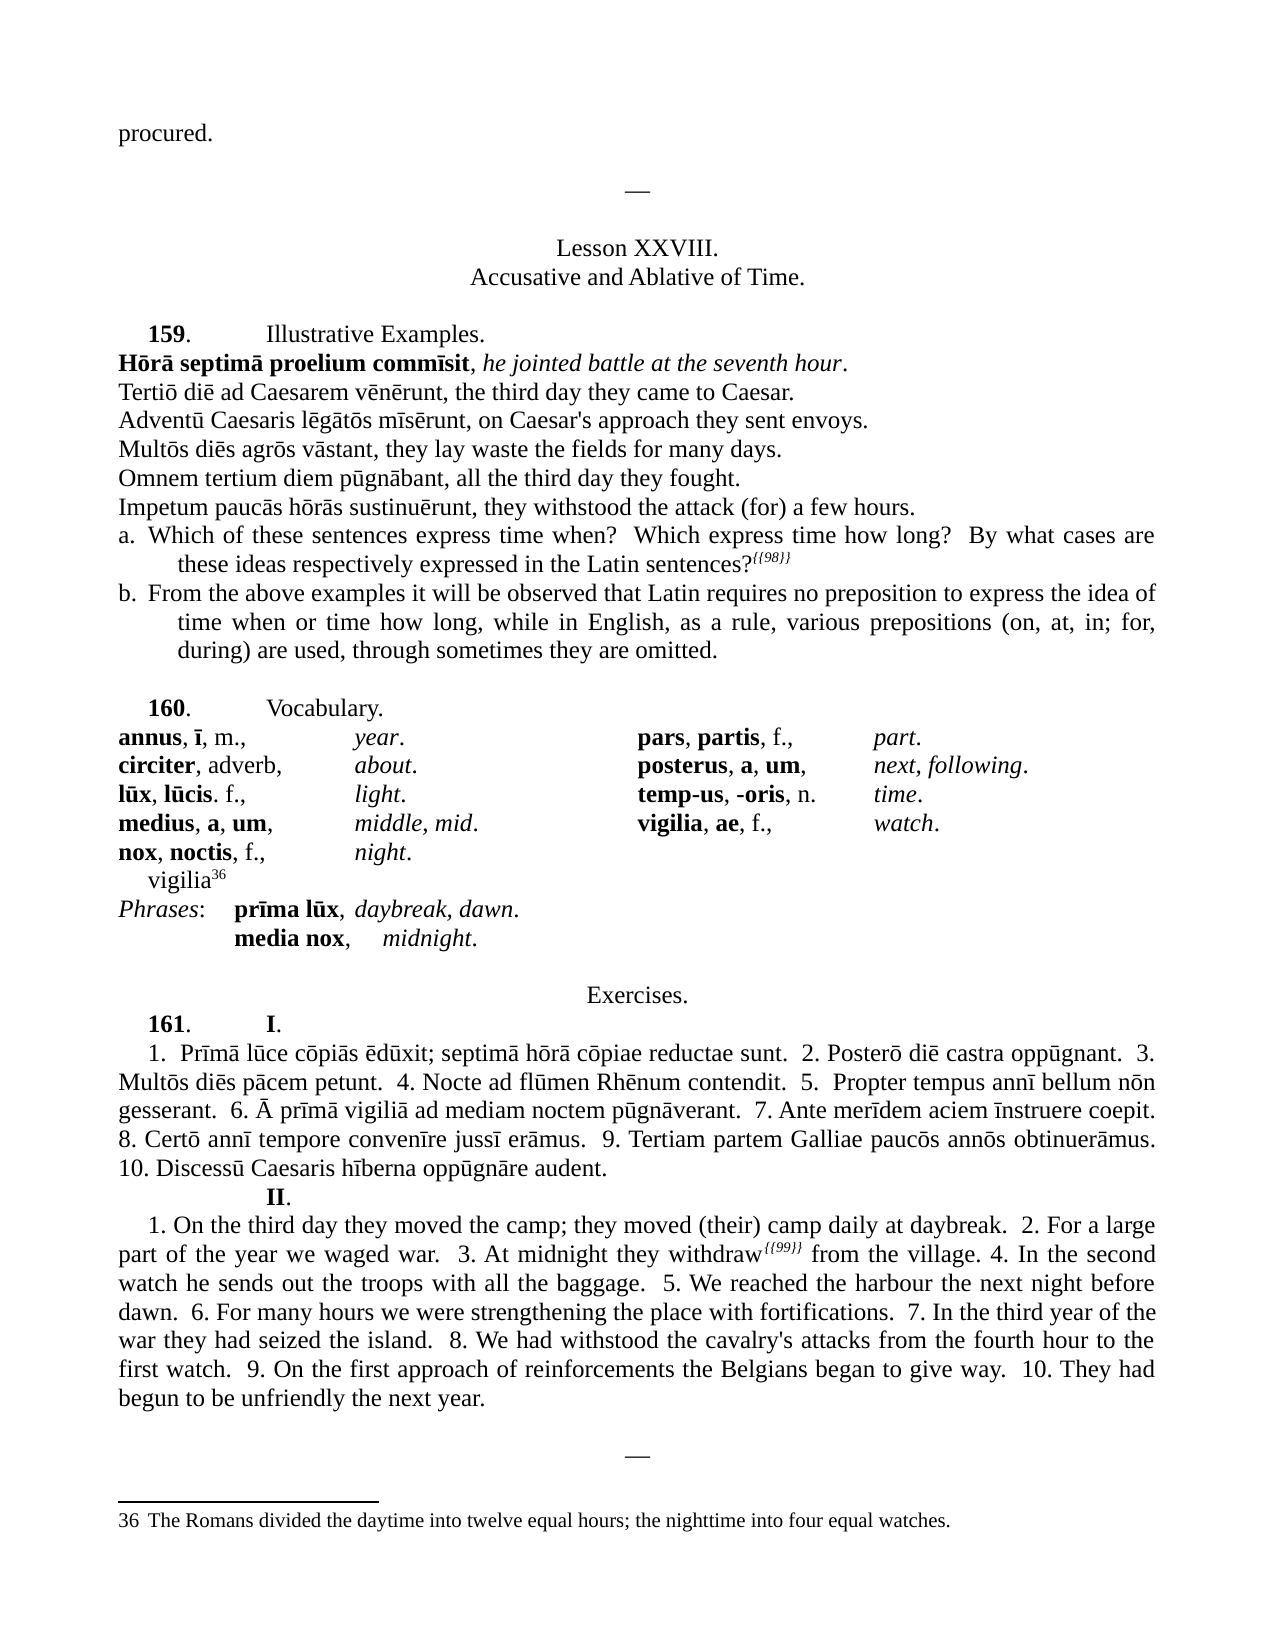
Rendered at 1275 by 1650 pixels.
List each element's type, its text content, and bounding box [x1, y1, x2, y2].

text temp-us, -oris, n. time. [637, 779, 1157, 808]
text — [118, 1441, 1157, 1469]
text 161. I. [118, 1009, 1157, 1038]
text 1. On the third day they moved the camp; they moved (their) camp daily at daybreak. 2. For a large part of the year we waged war. 3. At midnight they withdraw{{99}} from the village. 4. In the second watch he sends out the troops with all the baggage. 5. We reached the harbour the next night before dawn. 6. For many hours we were strengthening the place with fortifications. 7. In the third year of the war they had seized the island. 8. We had withstood the cavalry's attacks from the fourth hour to the first watch. 9. On the first approach of reinforcements the Belgians began to give way. 10. They had begun to be unfriendly the next year. [118, 1211, 1157, 1412]
text vigilia [118, 866, 1157, 894]
text Accusative and Ablative of Time. [118, 262, 1157, 291]
text Exercises. [118, 981, 1157, 1009]
text pars, partis, f., part. [637, 722, 1157, 751]
text media nox, midnight. [118, 923, 1157, 952]
text 1. Prīmā lūce cōpiās ēdūxit; septimā hōrā cōpiae reductae sunt. 2. Posterō diē castra oppūgnant. 3. Multōs diēs pācem petunt. 4. Nocte ad flūmen Rhēnum contendit. 5. Propter tempus annī bellum nōn gesserant. 6. Ā prīmā vigiliā ad mediam noctem pūgnāverant. 7. Ante merīdem aciem īnstruere coepit. 8. Certō annī tempore convenīre jussī erāmus. 9. Tertiam partem Galliae paucōs annōs obtinuerāmus. 10. Discessū Caesaris hīberna oppūgnāre audent. [118, 1038, 1157, 1182]
text Impetum paucās hōrās sustinuērunt, they withstood the attack (for) a few hours. [118, 492, 1157, 521]
text posterus, a, um, next, following. [637, 751, 1157, 779]
text Adventū Caesaris lēgātōs mīsērunt, on Caesar's approach they sent envoys. [118, 406, 1157, 434]
text Tertiō diē ad Caesarem vēnērunt, the third day they came to Caesar. [118, 377, 1157, 406]
text — [118, 176, 1157, 204]
text Multōs diēs agrōs vāstant, they lay waste the fields for many days. [118, 434, 1157, 463]
text circiter, adverb, about. [118, 751, 637, 779]
text Phrases: prīma lūx, daybreak, dawn. [118, 894, 1157, 923]
text The Romans divided the daytime into twelve equal hours; the nighttime into four equal watches. [118, 1508, 1157, 1532]
text annus, ī, m., year. [118, 722, 637, 751]
text Lesson XXVIII. [118, 233, 1157, 262]
text medius, a, um, middle, mid. [118, 808, 637, 837]
text procured. [118, 118, 1157, 147]
text II. [118, 1182, 1157, 1211]
text a. Which of these sentences express time when? Which express time how long? By what cases are these ideas respectively expressed in the Latin sentences?{{98}} [118, 521, 1157, 578]
text 159. Illustrative Examples. [118, 319, 1157, 348]
text b. From the above examples it will be observed that Latin requires no preposition to express the idea of time when or time how long, while in English, as a rule, various prepositions (on, at, in; for, during) are used, through sometimes they are omitted. [118, 578, 1157, 664]
text 160. Vocabulary. [118, 693, 1157, 722]
text vigilia, ae, f., watch. [637, 808, 1157, 837]
text lūx, lūcis. f., light. [118, 779, 637, 808]
text Omnem tertium diem pūgnābant, all the third day they fought. [118, 463, 1157, 492]
text Hōrā septimā proelium commīsit, he jointed battle at the seventh hour. [118, 348, 1157, 377]
text nox, noctis, f., night. [118, 837, 637, 866]
